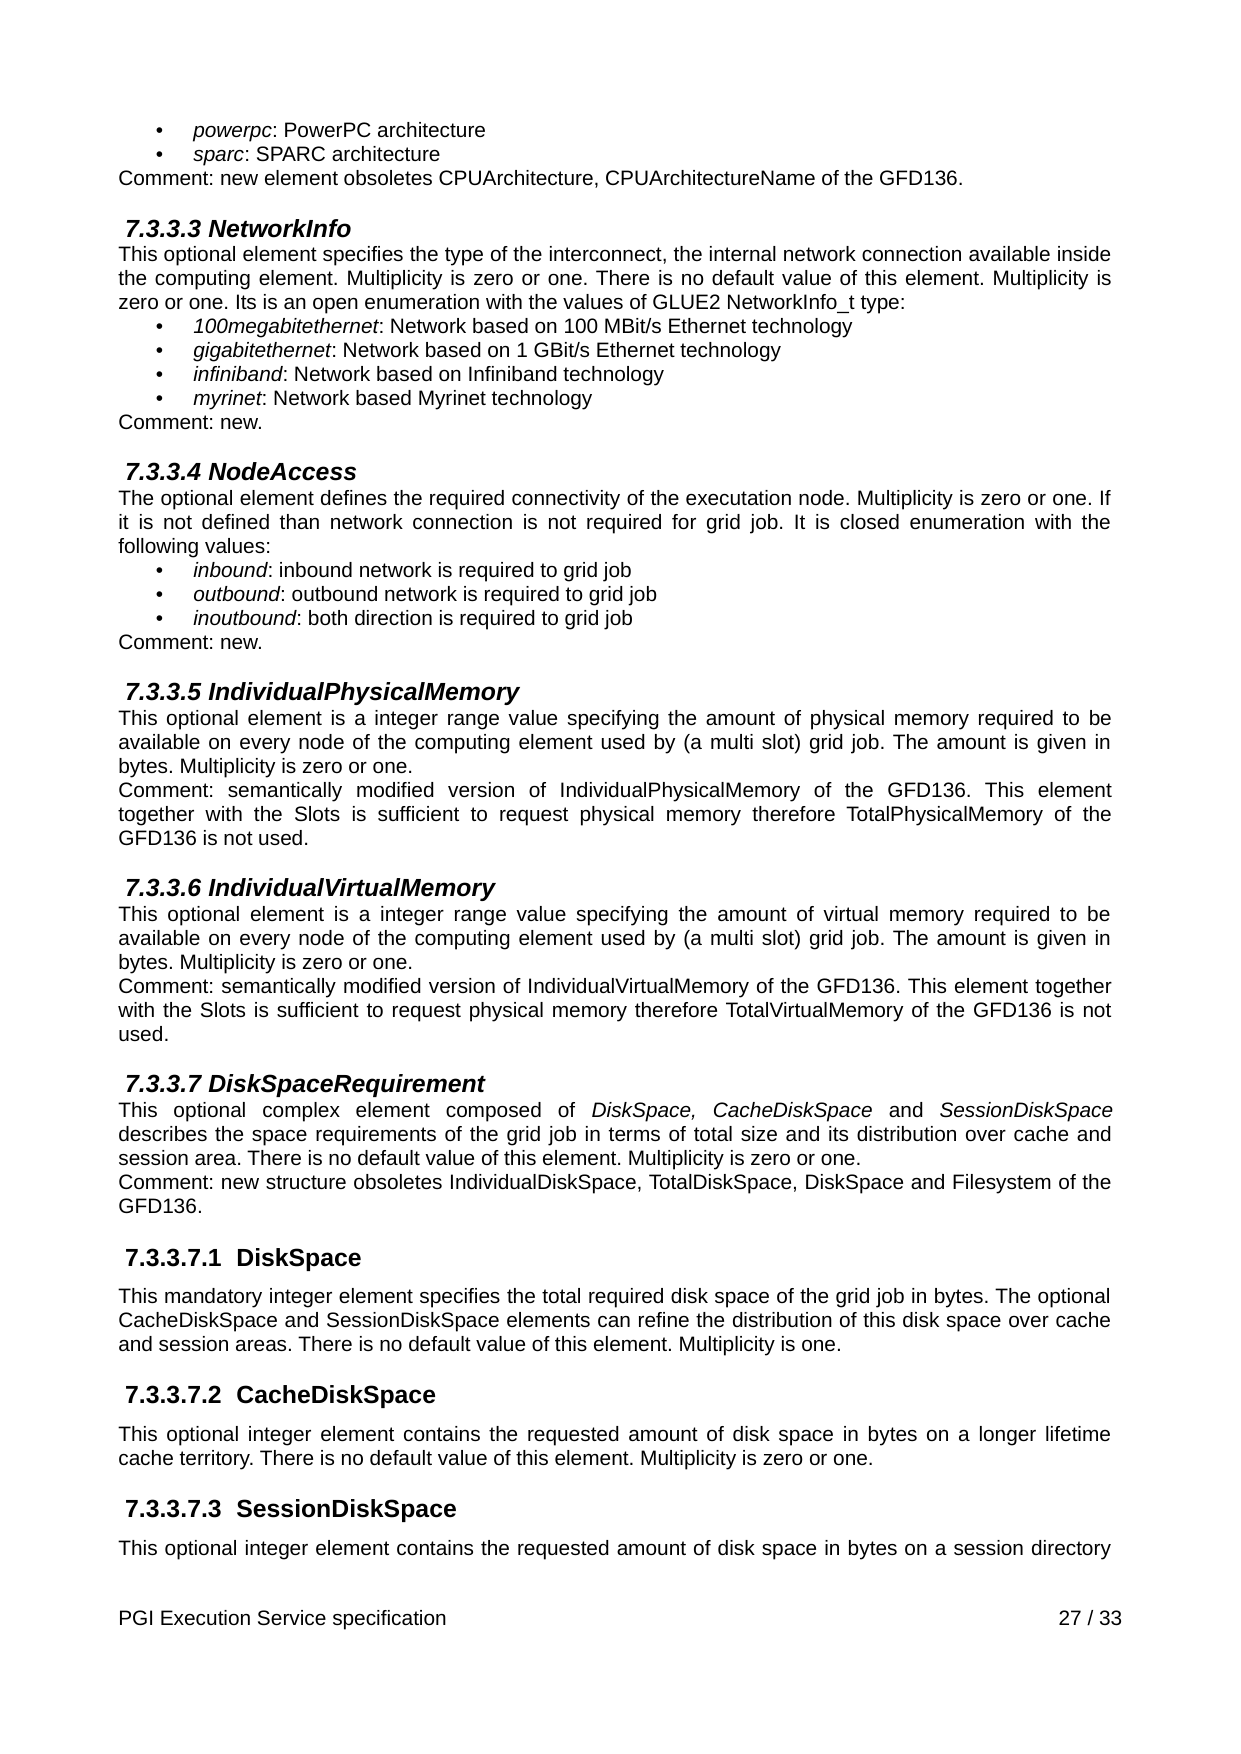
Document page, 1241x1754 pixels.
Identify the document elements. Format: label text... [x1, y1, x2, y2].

list outbound: outbound network is required to grid job [156, 582, 1122, 606]
text Comment: new element obsoletes CPUArchitecture, CPUArchitectureName of the GFD136. [118, 166, 1113, 190]
text This optional integer element contains the requested amount of disk space in bytes on a longer lifetime cache territory. There is no default value of this element. Multiplicity is zero or one. [118, 1422, 1113, 1469]
text Comment: semantically modified version of IndividualVirtualMemory of the GFD136. This element together with the Slots is sufficient to request physical memory therefore TotalVirtualMemory of the GFD136 is not used. [118, 974, 1113, 1046]
text Comment: new. [118, 630, 1113, 654]
subtitle IndividualPhysicalMemory [118, 677, 1113, 706]
text This mandatory integer element specifies the total required disk space of the grid job in bytes. The optional CacheDiskSpace and SessionDiskSpace elements can refine the distribution of this disk space over cache and session areas. There is no default value of this element. Multiplicity is one. [118, 1284, 1113, 1356]
subtitle CacheDiskSpace [118, 1381, 1113, 1409]
subtitle IndividualVirtualMemory [118, 873, 1113, 902]
text This optional element is a integer range value specifying the amount of virtual memory required to be available on every node of the computing element used by (a multi slot) grid job. The amount is given in bytes. Multiplicity is zero or one. [118, 902, 1113, 974]
list inoutbound: both direction is required to grid job [156, 606, 1122, 630]
text The optional element defines the required connectivity of the executation node. Multiplicity is zero or one. If it is not defined than network connection is not required for grid job. It is closed enumeration with the following values: [118, 486, 1113, 558]
list inbound: inbound network is required to grid job [156, 558, 1122, 582]
list 100megabitethernet: Network based on 100 MBit/s Ethernet technology [156, 314, 1122, 338]
list gigabitethernet: Network based on 1 GBit/s Ethernet technology [156, 338, 1122, 362]
list infiniband: Network based on Infiniband technology [156, 362, 1122, 386]
text This optional complex element composed of DiskSpace, CacheDiskSpace and SessionDiskSpace describes the space requirements of the grid job in terms of total size and its distribution over cache and session area. There is no default value of this element. Multiplicity is zero or one. [118, 1098, 1113, 1170]
list sparc: SPARC architecture [156, 142, 1122, 166]
text This optional element specifies the type of the interconnect, the internal network connection available inside the computing element. Multiplicity is zero or one. There is no default value of this element. Multiplicity is zero or one. Its is an open enumeration with the values of GLUE2 NetworkInfo_t type: [118, 242, 1113, 314]
subtitle DiskSpaceRequirement [118, 1069, 1113, 1098]
text This optional element is a integer range value specifying the amount of physical memory required to be available on every node of the computing element used by (a multi slot) grid job. The amount is given in bytes. Multiplicity is zero or one. [118, 706, 1113, 778]
list powerpc: PowerPC architecture [156, 118, 1122, 142]
text Comment: new structure obsoletes IndividualDiskSpace, TotalDiskSpace, DiskSpace and Filesystem of the GFD136. [118, 1170, 1113, 1218]
subtitle NetworkInfo [118, 214, 1113, 242]
text Comment: new. [118, 410, 1113, 434]
text Comment: semantically modified version of IndividualPhysicalMemory of the GFD136. This element together with the Slots is sufficient to request physical memory therefore TotalPhysicalMemory of the GFD136 is not used. [118, 778, 1113, 850]
subtitle NodeAccess [118, 457, 1113, 486]
subtitle SessionDiskSpace [118, 1494, 1113, 1523]
list myrinet: Network based Myrinet technology [156, 386, 1122, 410]
text This optional integer element contains the requested amount of disk space in bytes on a session directory [118, 1536, 1113, 1559]
subtitle DiskSpace [118, 1243, 1113, 1271]
